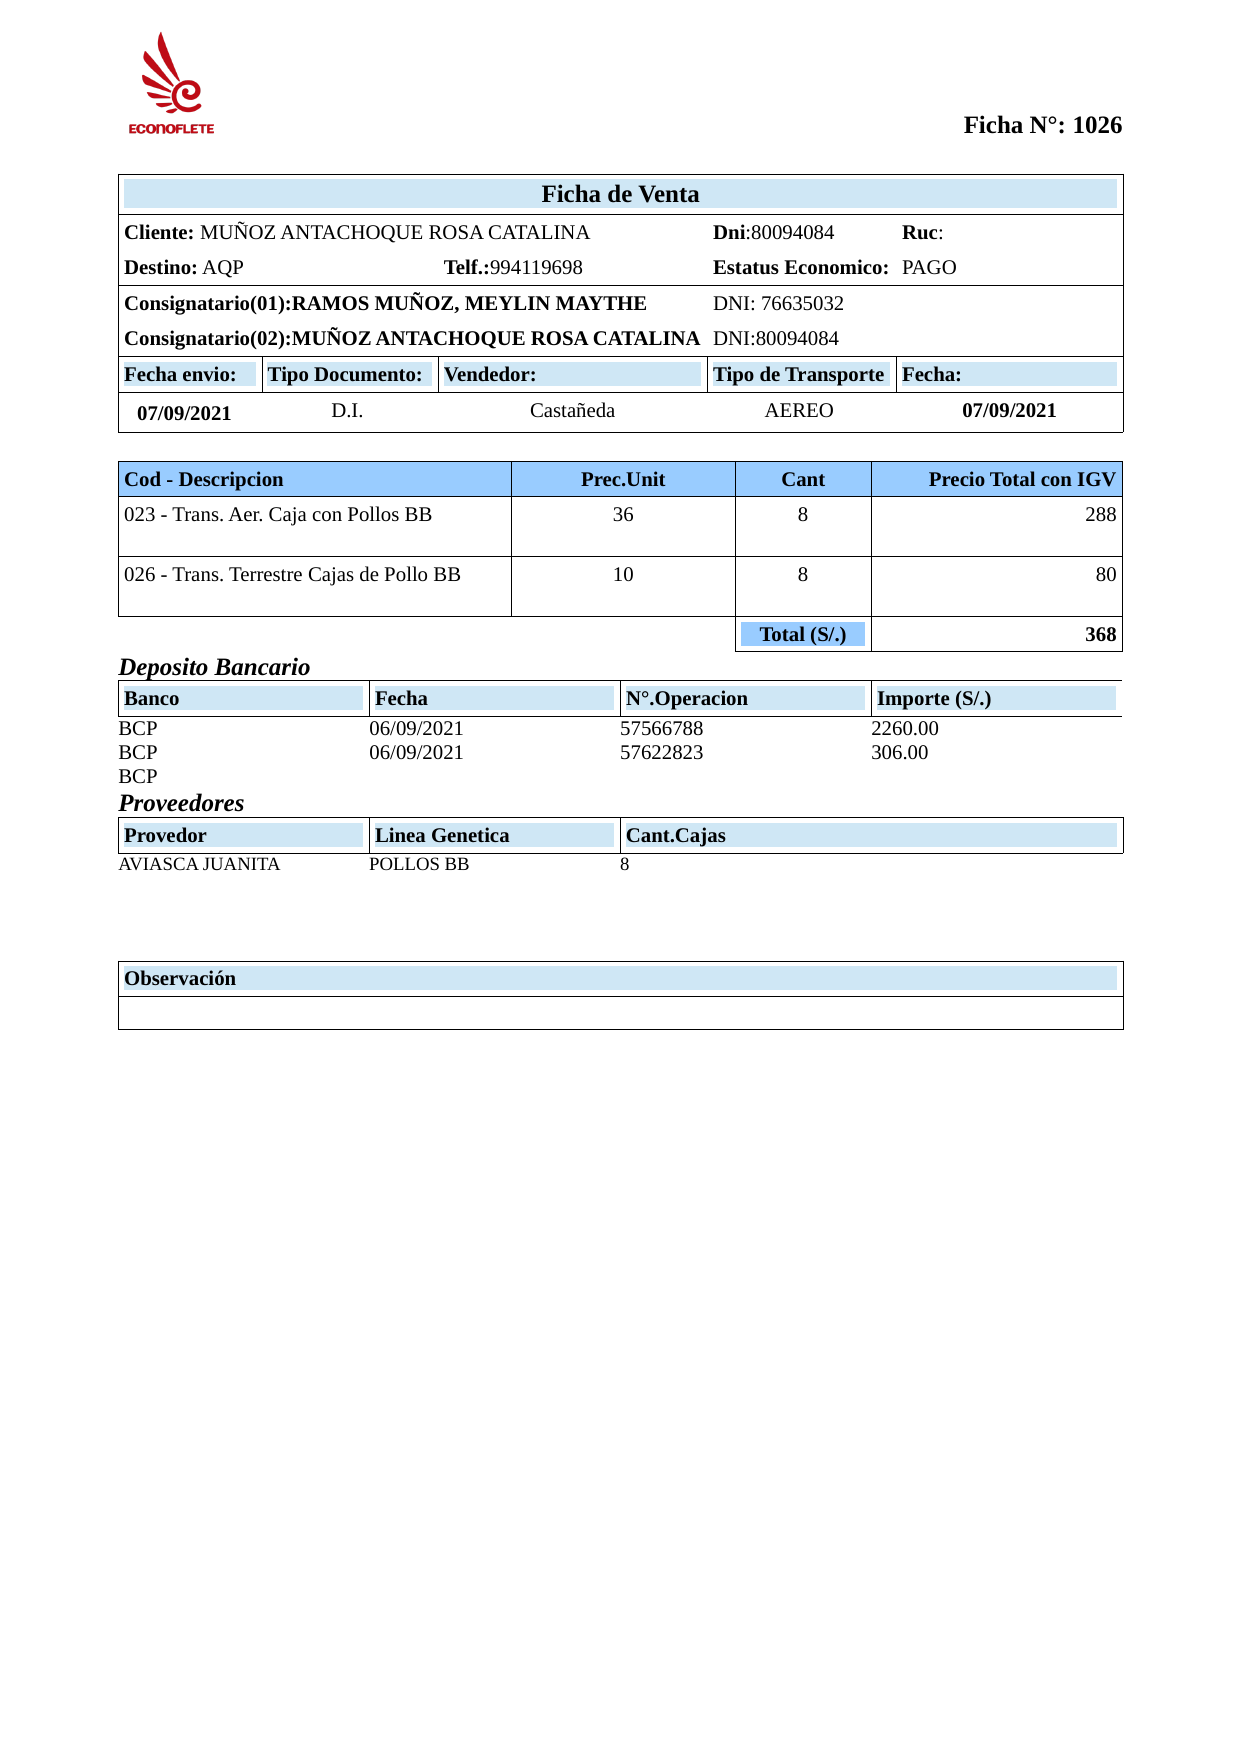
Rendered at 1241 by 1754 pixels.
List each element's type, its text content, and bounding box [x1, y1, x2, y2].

table_cell 80 [872, 557, 1122, 616]
table_cell 288 [872, 497, 1122, 556]
table_cell Dni:80094084 [707, 215, 896, 249]
table_cell 8 [736, 497, 871, 556]
table_cell Fecha: [897, 357, 1123, 392]
table_cell [620, 896, 1123, 917]
table_cell Tipo Documento: [263, 357, 438, 392]
text Proveedores [118, 788, 1122, 817]
table_cell [369, 939, 620, 961]
table_cell [118, 874, 369, 896]
table_header Banco [119, 681, 369, 716]
table_cell DNI: 76635032 [707, 286, 1123, 321]
table_cell [620, 874, 1123, 896]
table_cell [369, 896, 620, 917]
table_cell 07/09/2021 [896, 393, 1123, 432]
table_cell [118, 617, 511, 651]
table_cell [369, 764, 620, 788]
table_cell Fecha envio: [119, 357, 262, 392]
table_cell Castañeda [438, 393, 707, 432]
table_cell Consignatario(02):MUÑOZ ANTACHOQUE ROSA CATALINA [119, 321, 707, 356]
table_cell BCP [118, 764, 369, 788]
table_cell 06/09/2021 [369, 717, 620, 740]
table_header Fecha [370, 681, 620, 716]
table_cell [119, 997, 1123, 1029]
table_cell AVIASCA JUANITA [118, 854, 369, 874]
table_header Observación [119, 962, 1123, 996]
table_cell PAGO [896, 249, 1123, 285]
table_header Linea Genetica [370, 818, 620, 853]
table_cell 57566788 [620, 717, 871, 740]
table_cell [118, 939, 369, 961]
table_cell Estatus Economico: [707, 249, 896, 285]
table_cell [369, 918, 620, 939]
table_cell 2260.00 [871, 717, 1122, 740]
table_cell 306.00 [871, 740, 1122, 764]
table_header Ficha de Venta [119, 175, 1123, 214]
table_cell BCP [118, 740, 369, 764]
table_header Precio Total con IGV [872, 462, 1122, 496]
table_cell 06/09/2021 [369, 740, 620, 764]
table_cell Destino: AQP [119, 249, 438, 285]
picture [118, 31, 225, 134]
table_cell [118, 896, 369, 917]
table_cell [511, 617, 735, 651]
table_cell 368 [872, 617, 1122, 651]
table_cell Total (S/.) [736, 617, 871, 651]
table_cell BCP [118, 717, 369, 740]
table_cell [369, 874, 620, 896]
table_cell Vendedor: [439, 357, 707, 392]
table_cell Telf.:994119698 [438, 249, 707, 285]
table_cell [620, 939, 1123, 961]
table_cell [620, 764, 871, 788]
table_cell [620, 918, 1123, 939]
table_cell Consignatario(01):RAMOS MUÑOZ, MEYLIN MAYTHE [119, 286, 707, 321]
table_cell 8 [736, 557, 871, 616]
table_cell [118, 918, 369, 939]
table_cell POLLOS BB [369, 854, 620, 874]
table_header Cant [736, 462, 871, 496]
table_cell 8 [620, 854, 1123, 874]
table_cell Cliente: MUÑOZ ANTACHOQUE ROSA CATALINA [119, 215, 707, 249]
table_header Provedor [119, 818, 369, 853]
table_cell D.I. [262, 393, 438, 432]
table_cell [871, 764, 1122, 788]
table_cell Tipo de Transporte [708, 357, 896, 392]
table_header N°.Operacion [621, 681, 871, 716]
table_cell 57622823 [620, 740, 871, 764]
text Deposito Bancario [118, 652, 1122, 680]
table_header Cod - Descripcion [119, 462, 511, 496]
table_header Prec.Unit [512, 462, 735, 496]
table_cell 10 [512, 557, 735, 616]
table_cell AEREO [707, 393, 896, 432]
table_header Importe (S/.) [872, 681, 1122, 716]
table_cell 023 - Trans. Aer. Caja con Pollos BB [119, 497, 511, 556]
table_cell 36 [512, 497, 735, 556]
table_cell Ruc: [896, 215, 1123, 249]
table_header Cant.Cajas [621, 818, 1123, 853]
table_cell 026 - Trans. Terrestre Cajas de Pollo BB [119, 557, 511, 616]
table_cell 07/09/2021 [119, 393, 262, 432]
table_cell DNI:80094084 [707, 321, 1123, 356]
